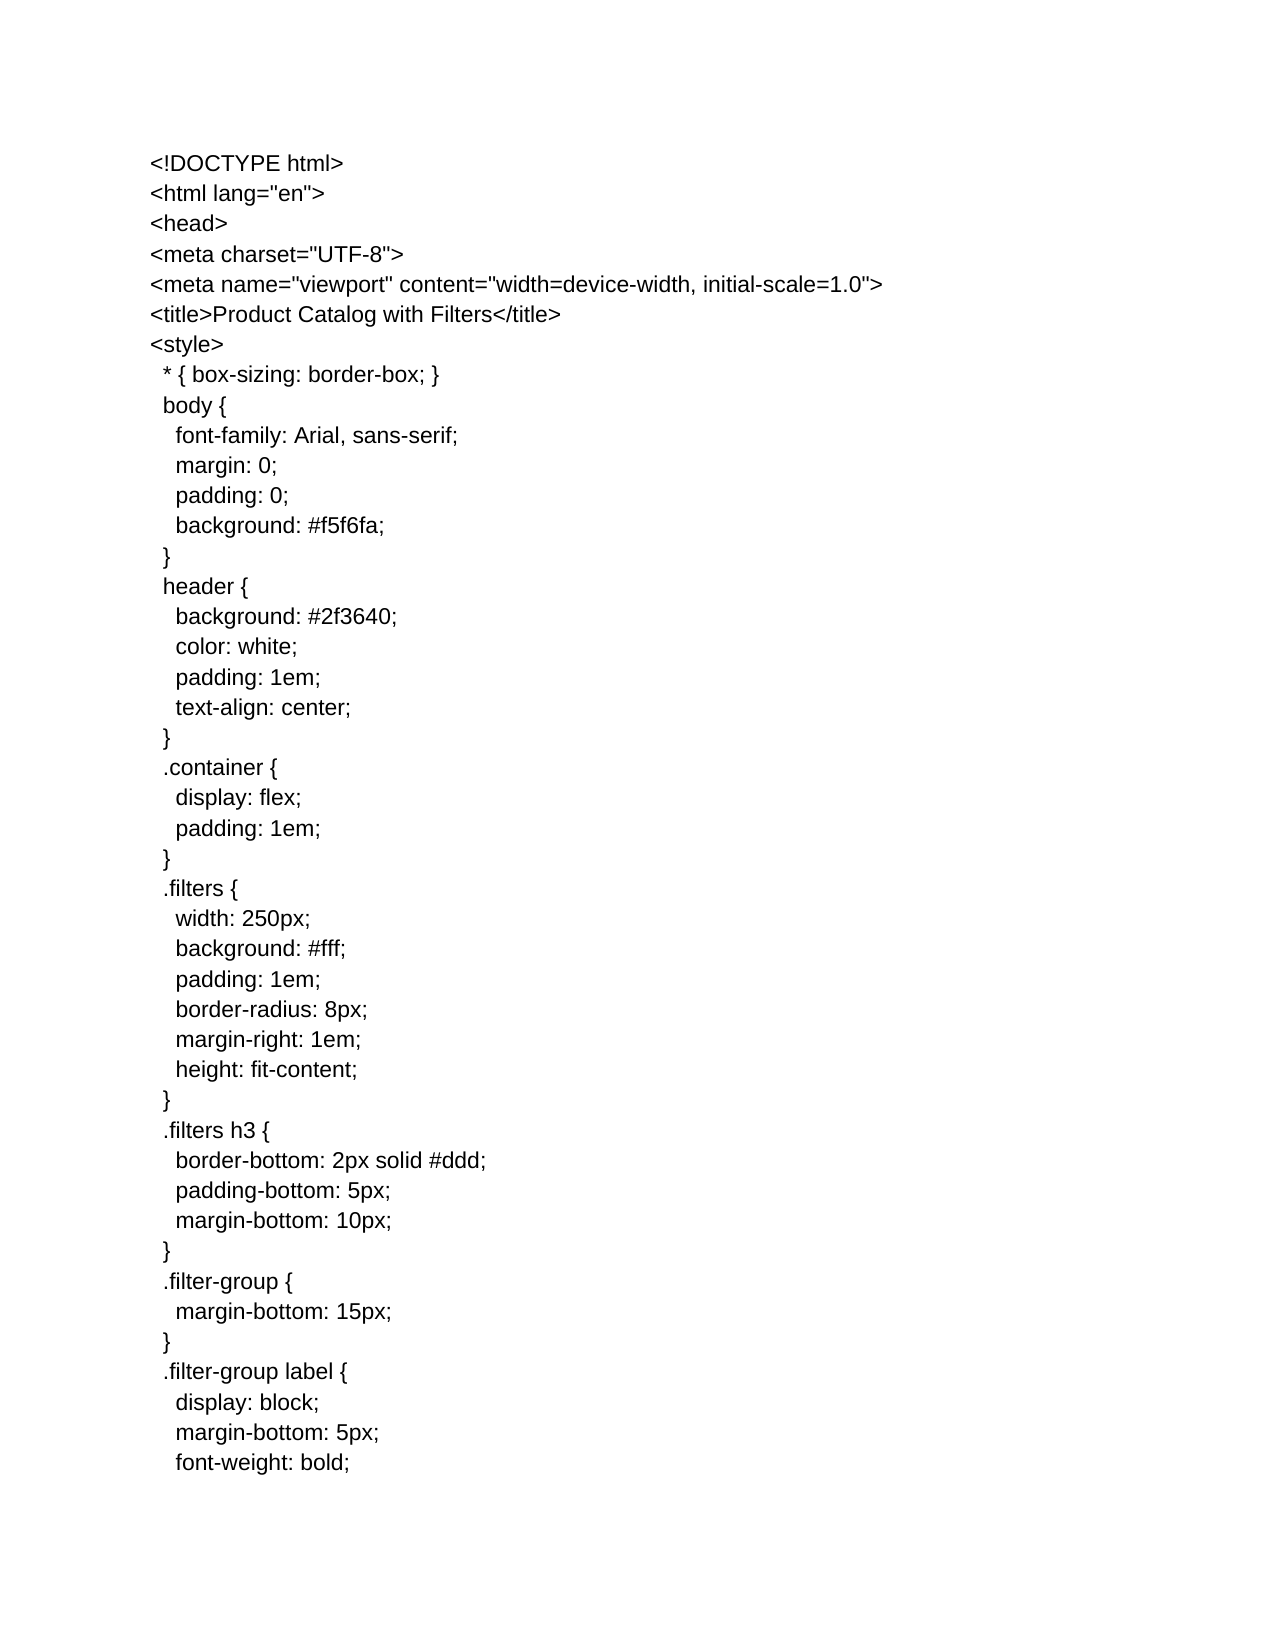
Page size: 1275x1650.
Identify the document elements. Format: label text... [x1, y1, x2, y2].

text body { [150, 392, 1125, 418]
text .filters h3 { [150, 1117, 1125, 1143]
text background: #f5f6fa; [150, 512, 1125, 539]
text background: #2f3640; [150, 603, 1125, 629]
text } [150, 1237, 1125, 1264]
text background: #fff; [150, 935, 1125, 962]
text <head> [150, 210, 1125, 237]
text border-radius: 8px; [150, 996, 1125, 1022]
text margin: 0; [150, 452, 1125, 478]
text height: fit-content; [150, 1056, 1125, 1083]
text padding: 1em; [150, 663, 1125, 690]
text header { [150, 573, 1125, 599]
text font-family: Arial, sans-serif; [150, 422, 1125, 448]
text text-align: center; [150, 694, 1125, 720]
text margin-bottom: 15px; [150, 1298, 1125, 1324]
text padding: 1em; [150, 966, 1125, 992]
text margin-bottom: 10px; [150, 1207, 1125, 1234]
text .filters { [150, 875, 1125, 901]
text <!DOCTYPE html> [150, 150, 1125, 176]
text .filter-group label { [150, 1358, 1125, 1385]
text <title>Product Catalog with Filters</title> [150, 301, 1125, 327]
text <style> [150, 331, 1125, 358]
text border-bottom: 2px solid #ddd; [150, 1147, 1125, 1173]
text } [150, 845, 1125, 871]
text padding-bottom: 5px; [150, 1177, 1125, 1203]
text .filter-group { [150, 1268, 1125, 1294]
text display: block; [150, 1388, 1125, 1415]
text } [150, 724, 1125, 750]
text <html lang="en"> [150, 180, 1125, 207]
text .container { [150, 754, 1125, 781]
text } [150, 1086, 1125, 1113]
text color: white; [150, 633, 1125, 660]
text <meta name="viewport" content="width=device-width, initial-scale=1.0"> [150, 271, 1125, 297]
text padding: 1em; [150, 814, 1125, 841]
text display: flex; [150, 784, 1125, 811]
text width: 250px; [150, 905, 1125, 932]
text } [150, 1328, 1125, 1354]
text } [150, 543, 1125, 569]
text margin-bottom: 5px; [150, 1419, 1125, 1445]
text <meta charset="UTF-8"> [150, 241, 1125, 267]
text margin-right: 1em; [150, 1026, 1125, 1052]
text * { box-sizing: border-box; } [150, 361, 1125, 388]
text font-weight: bold; [150, 1449, 1125, 1475]
text padding: 0; [150, 482, 1125, 509]
